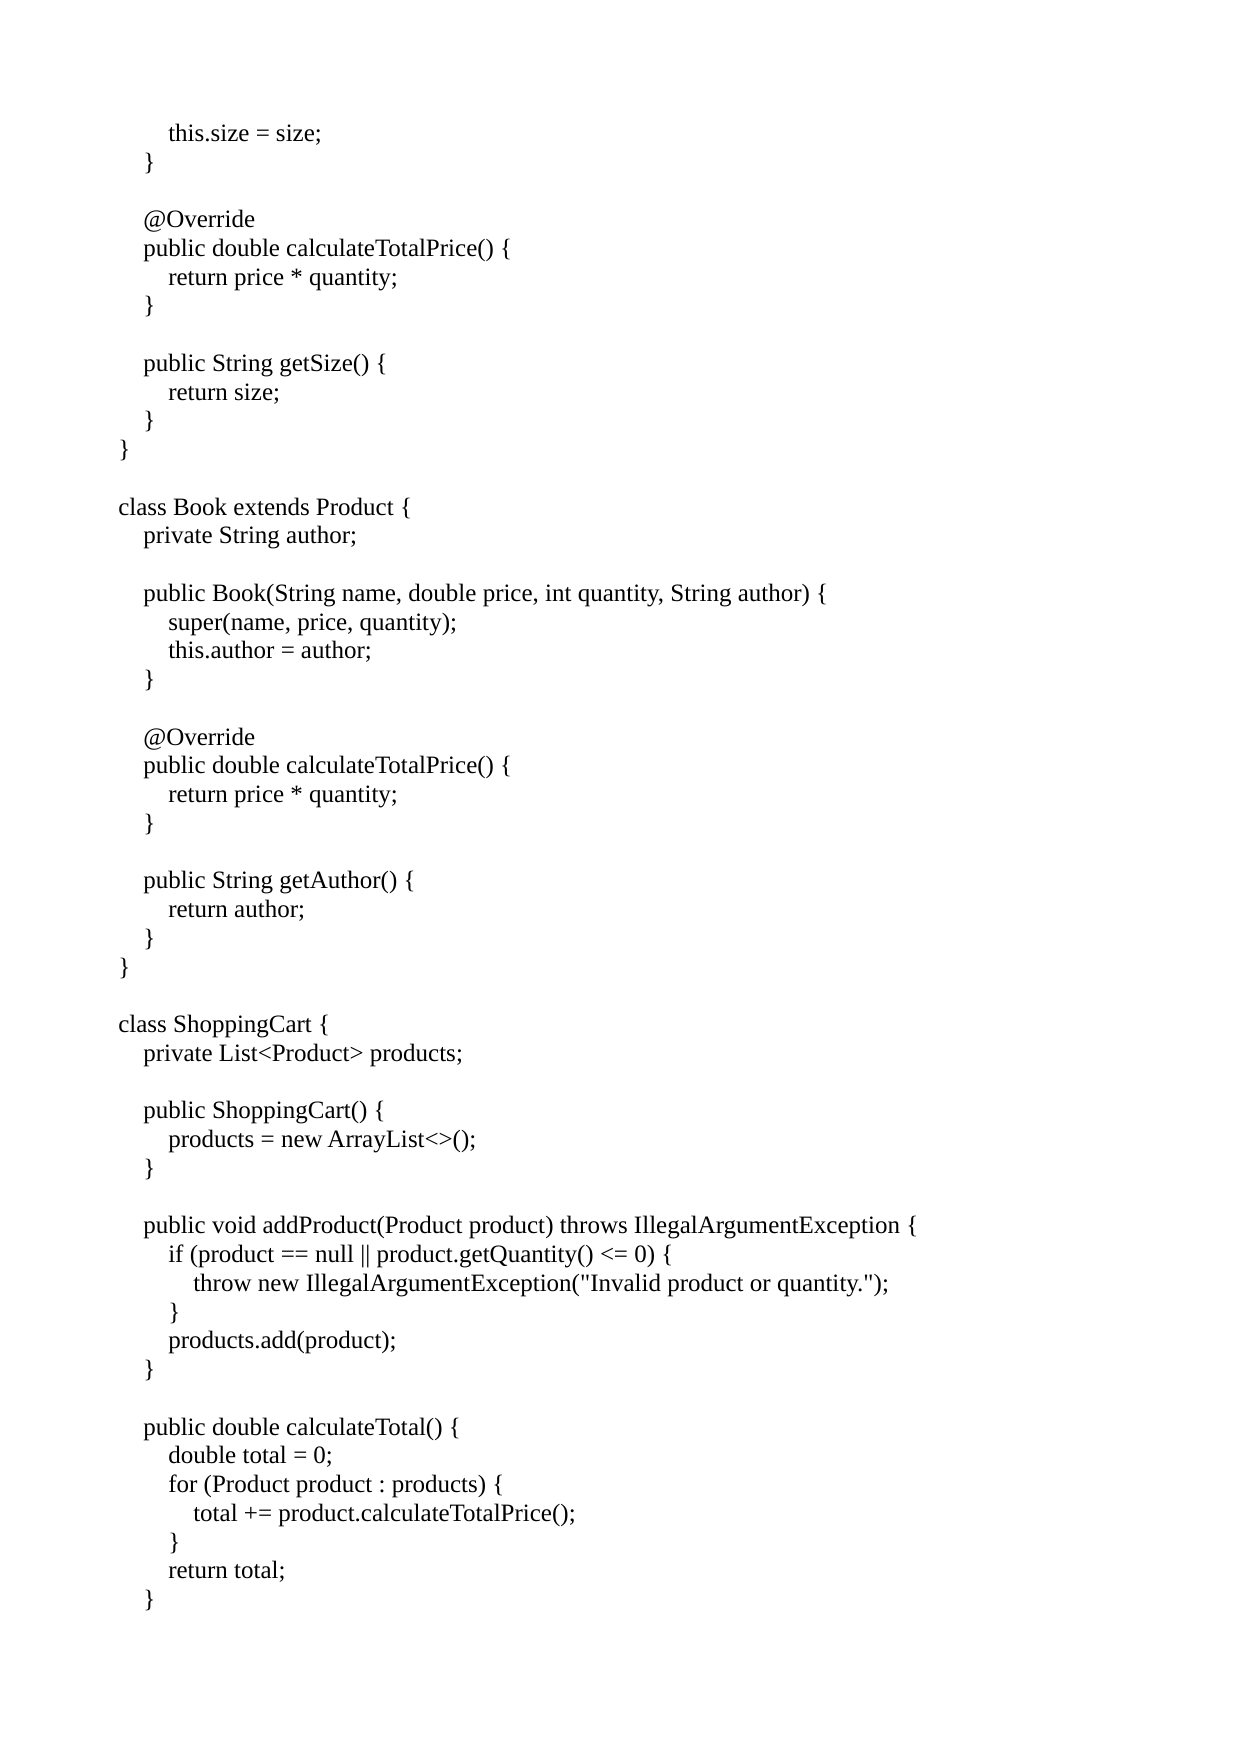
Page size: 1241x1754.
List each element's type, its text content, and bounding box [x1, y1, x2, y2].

text this.size = size; } @Override public double calculateTotalPrice() { return price * quantity; } public String getSize() { return size; } } class Book extends Product { private String author; public Book(String name, double price, int quantity, String author) { super(name, price, quantity); this.author = author; } @Override public double calculateTotalPrice() { return price * quantity; } public String getAuthor() { return author; } } class ShoppingCart { private List<Product> products; public ShoppingCart() { products = new ArrayList<>(); } public void addProduct(Product product) throws IllegalArgumentException { if (product == null || product.getQuantity() <= 0) { throw new IllegalArgumentException("Invalid product or quantity."); } products.add(product); } public double calculateTotal() { double total = 0; for (Product product : products) { total += product.calculateTotalPrice(); } return total; } [118, 118, 1122, 1613]
